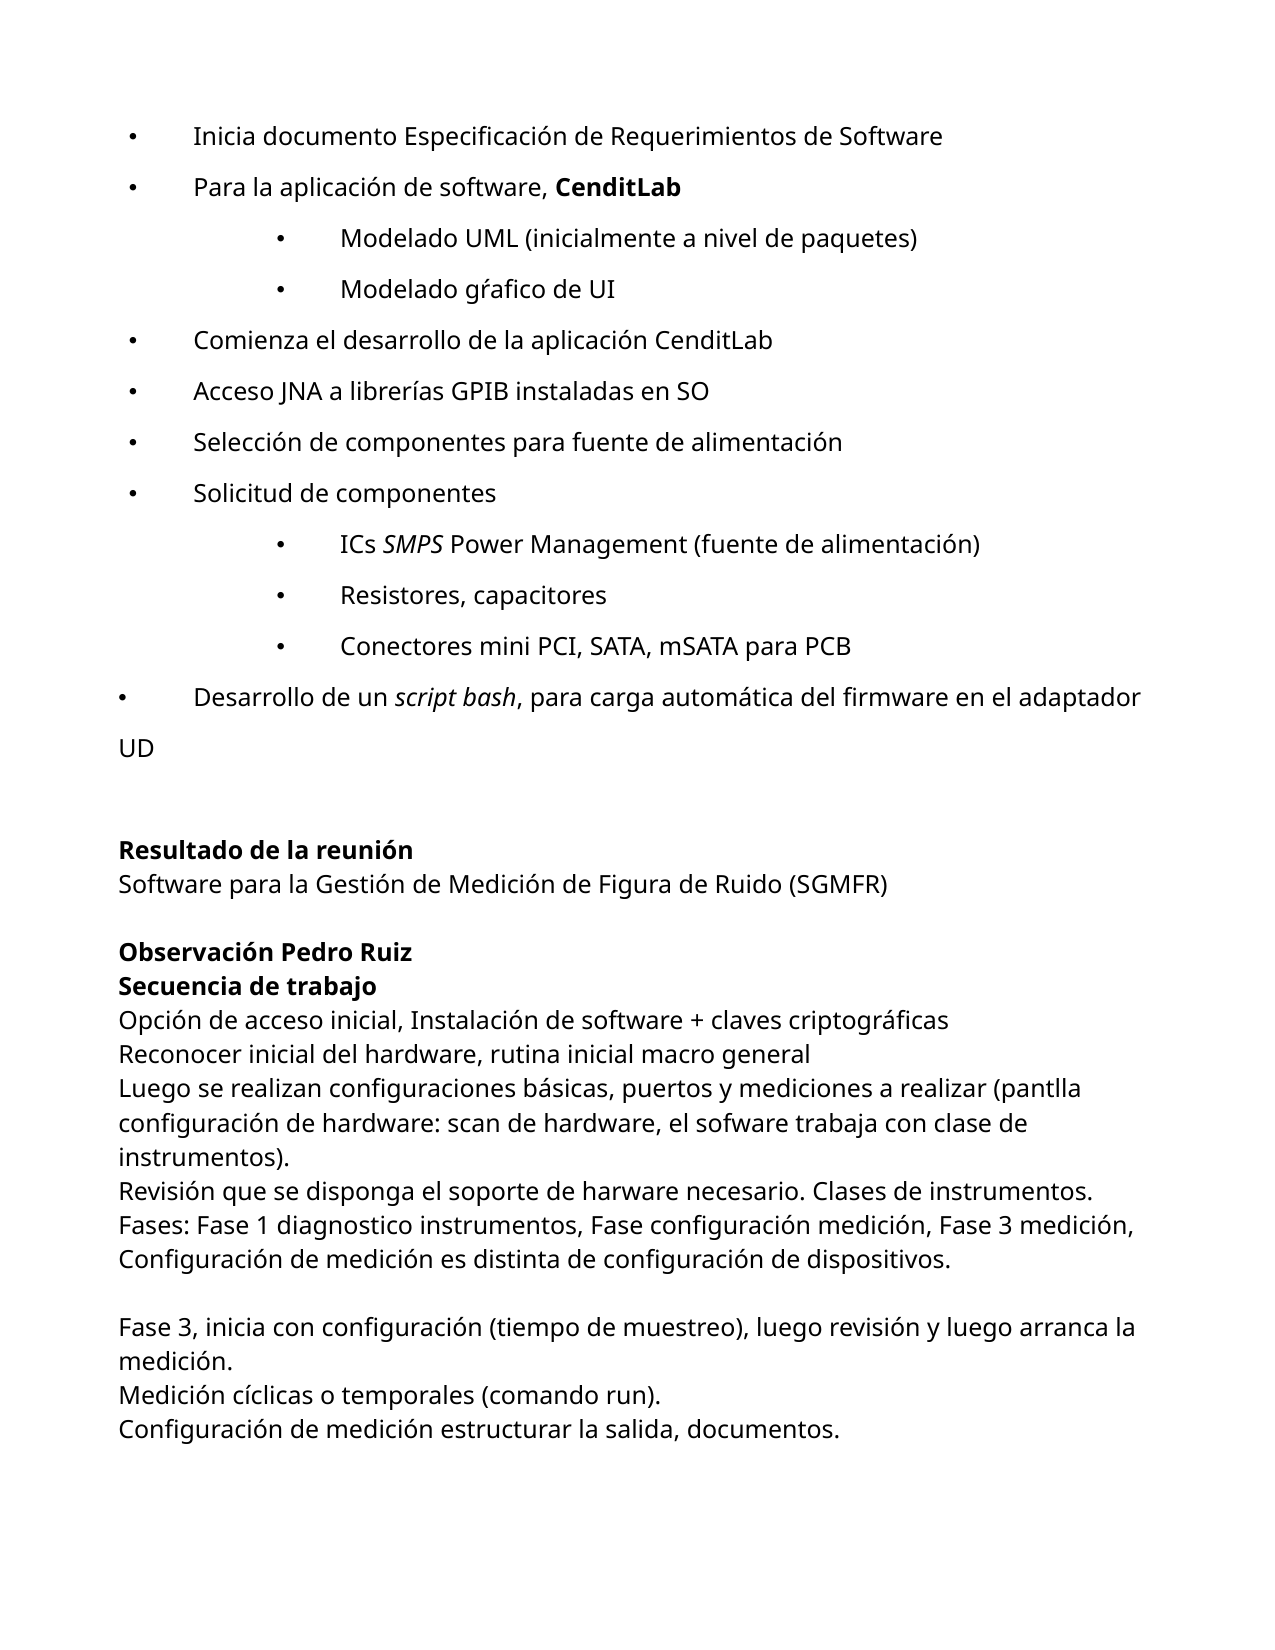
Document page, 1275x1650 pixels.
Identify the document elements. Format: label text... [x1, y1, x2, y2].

text Software para la Gestión de Medición de Figura de Ruido (SGMFR) [118, 867, 1157, 901]
text Fase 3, inicia con configuración (tiempo de muestreo), luego revisión y luego arranca la medición. [118, 1309, 1157, 1378]
list ICs SMPS Power Management (fuente de alimentación) [266, 526, 1157, 561]
list Inicia documento Especificación de Requerimientos de Software [118, 118, 1157, 152]
list Desarrollo de un script bash, para carga automática del firmware en el adaptador UD [118, 679, 1157, 765]
list Solicitud de componentes [118, 475, 1157, 509]
list Para la aplicación de software, CenditLab [118, 169, 1157, 203]
text Fases: Fase 1 diagnostico instrumentos, Fase configuración medición, Fase 3 medición, [118, 1207, 1157, 1241]
text Medición cíclicas o temporales (comando run). [118, 1378, 1157, 1412]
list Comienza el desarrollo de la aplicación CenditLab [118, 322, 1157, 356]
text Revisión que se disponga el soporte de harware necesario. Clases de instrumentos. [118, 1173, 1157, 1207]
list Resistores, capacitores [266, 577, 1157, 612]
text Secuencia de trabajo [118, 969, 1157, 1003]
text Opción de acceso inicial, Instalación de software + claves criptográficas [118, 1003, 1157, 1037]
list Modelado UML (inicialmente a nivel de paquetes) [266, 220, 1157, 254]
text Observación Pedro Ruiz [118, 935, 1157, 969]
list Selección de componentes para fuente de alimentación [118, 424, 1157, 458]
list Conectores mini PCI, SATA, mSATA para PCB [266, 628, 1157, 663]
text Resultado de la reunión [118, 833, 1157, 867]
text Configuración de medición es distinta de configuración de dispositivos. [118, 1241, 1157, 1276]
list Modelado gŕafico de UI [266, 271, 1157, 305]
list Acceso JNA a librerías GPIB instaladas en SO [118, 373, 1157, 407]
text Reconocer inicial del hardware, rutina inicial macro general [118, 1037, 1157, 1071]
text Configuración de medición estructurar la salida, documentos. [118, 1412, 1157, 1446]
text Luego se realizan configuraciones básicas, puertos y mediciones a realizar (pantlla configuración de hardware: scan de hardware, el sofware trabaja con clase de instrumentos). [118, 1071, 1157, 1173]
